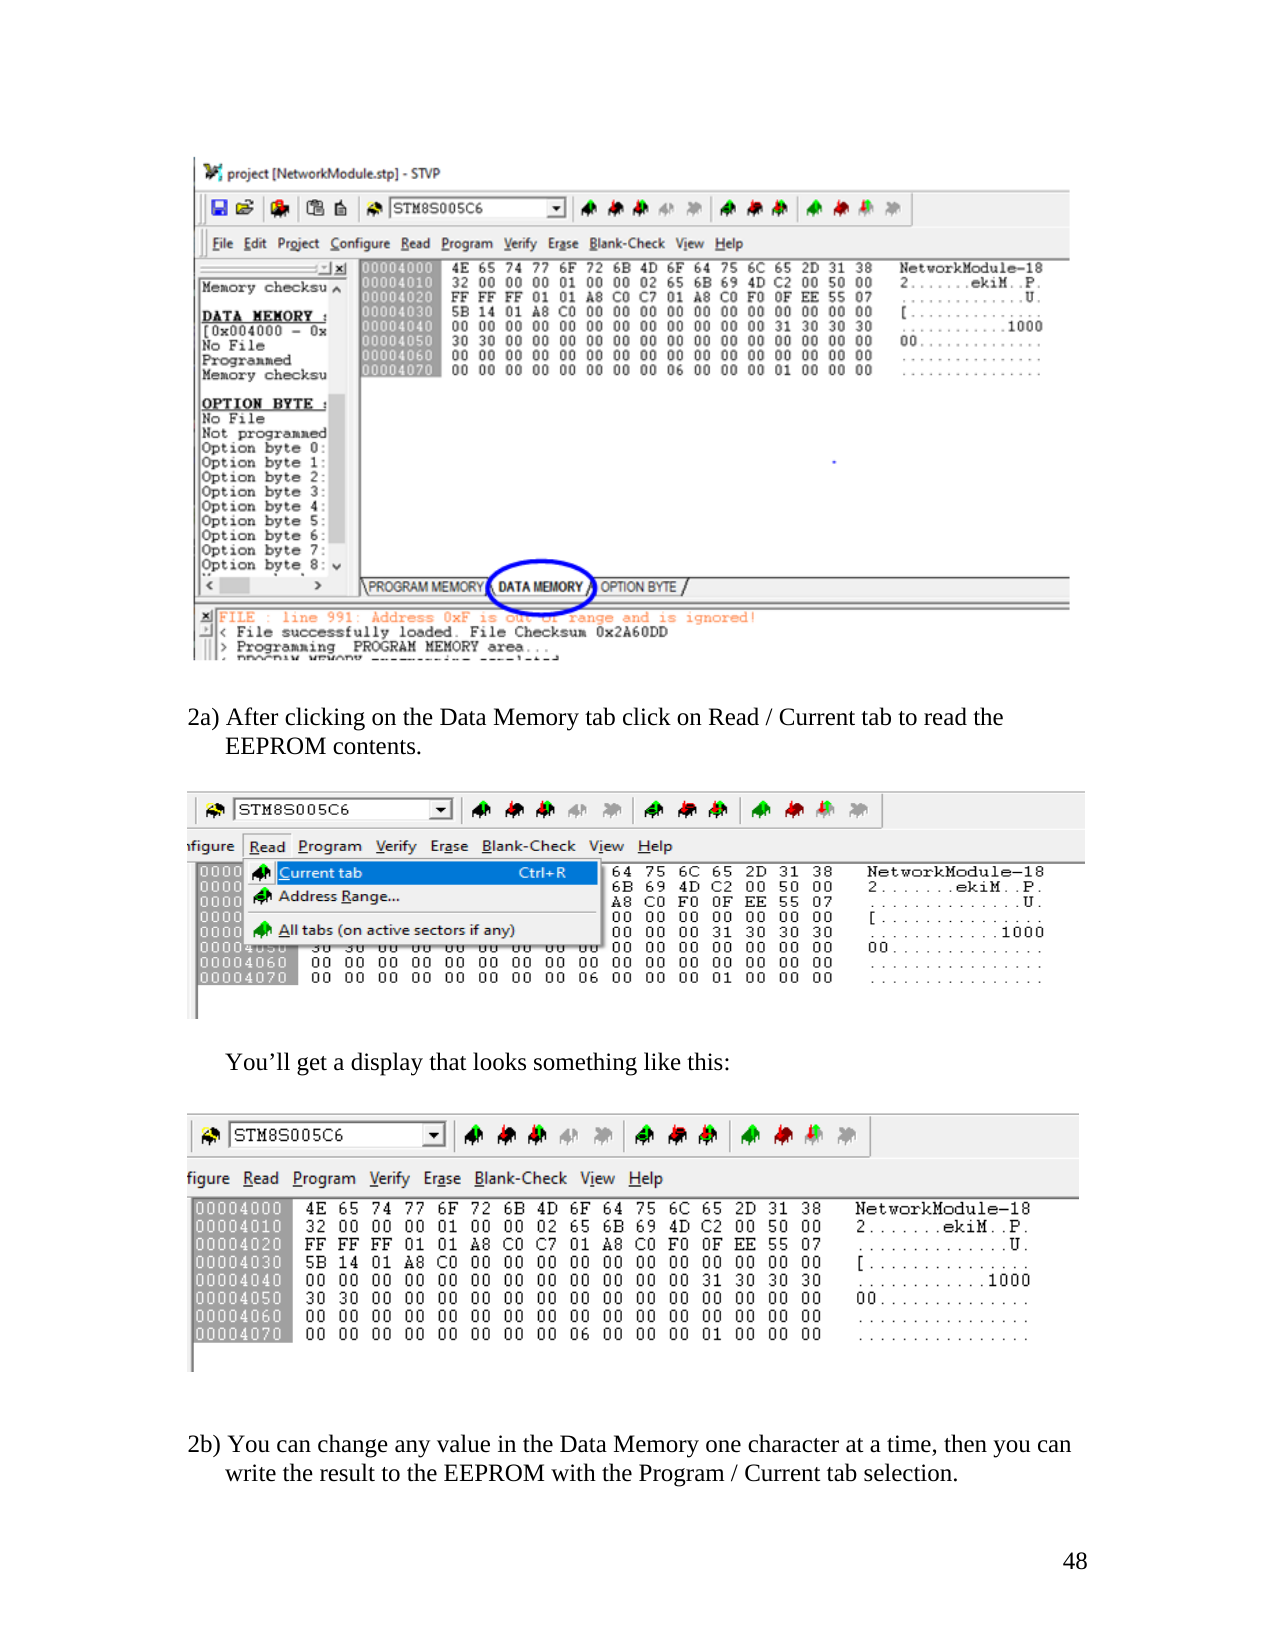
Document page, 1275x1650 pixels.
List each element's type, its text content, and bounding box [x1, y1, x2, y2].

picture [187, 788, 1085, 1019]
text You’ll get a display that looks something like this: [225, 1047, 1087, 1076]
picture [187, 1104, 1079, 1372]
text 2a) After clicking on the Data Memory tab click on Read / Current tab to read the EEPROM contents. [187, 702, 1087, 760]
text 2b) You can change any value in the Data Memory one character at a time, then you can write the result to the EEPROM with the Program / Current tab selection. [187, 1429, 1087, 1487]
picture [187, 149, 1082, 674]
